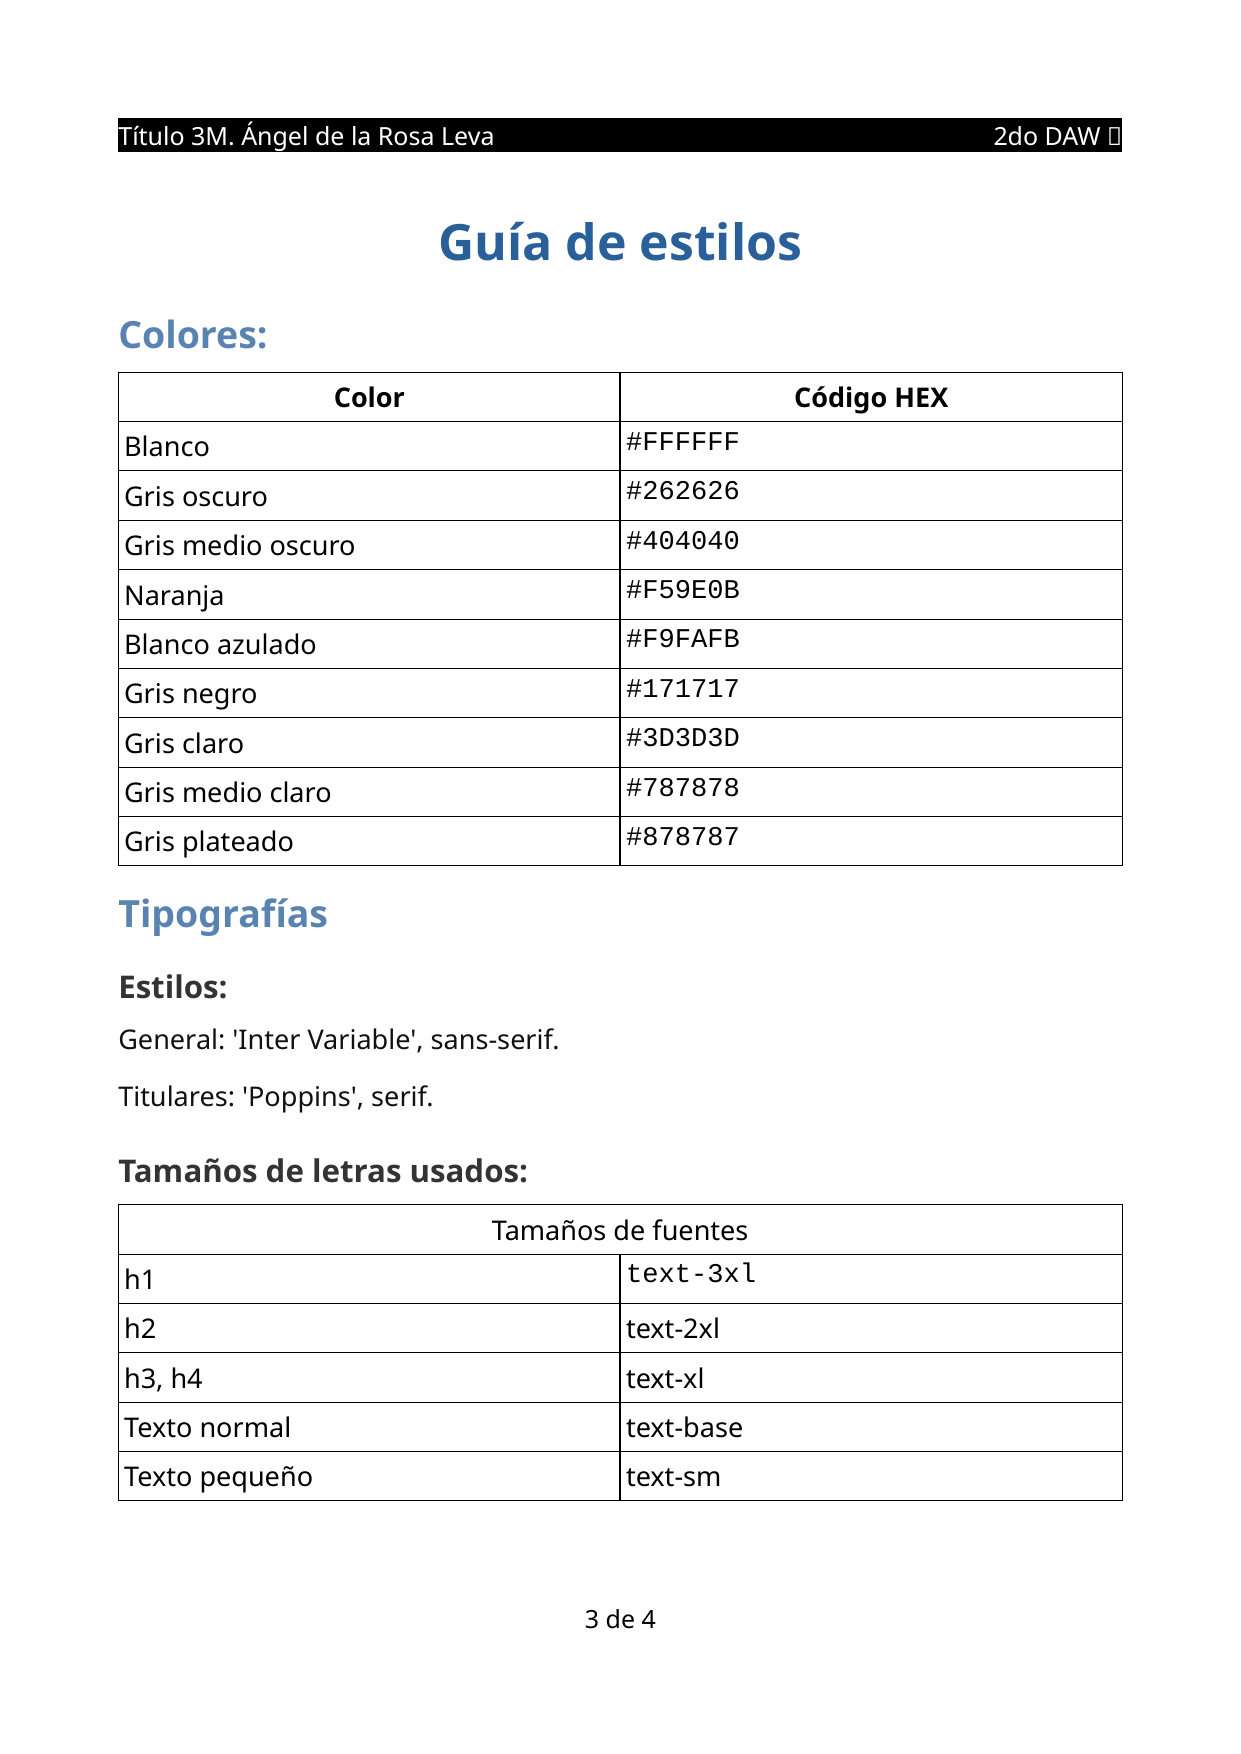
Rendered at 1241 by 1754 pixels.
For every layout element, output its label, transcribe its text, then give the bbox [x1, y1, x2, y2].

table_cell #FFFFFF [621, 422, 1122, 470]
table_cell h2 [119, 1304, 619, 1352]
table_header Tamaños de fuentes [119, 1205, 1122, 1253]
text General: 'Inter Variable', sans-serif. [118, 1021, 1122, 1057]
table_cell Blanco azulado [119, 620, 619, 668]
table_cell text-2xl [621, 1304, 1122, 1352]
table_cell h1 [119, 1255, 619, 1303]
table_cell Gris plateado [119, 817, 619, 865]
subtitle Colores: [118, 308, 1122, 359]
text Titulares: 'Poppins', serif. [118, 1077, 1122, 1114]
table_cell text-base [621, 1403, 1122, 1451]
subtitle Guía de estilos [118, 207, 1122, 275]
table_cell Blanco [119, 422, 619, 470]
table_cell h3, h4 [119, 1353, 619, 1402]
table_cell #878787 [621, 817, 1122, 865]
table_cell #F59E0B [621, 570, 1122, 618]
table_cell Naranja [119, 570, 619, 618]
table_cell #171717 [621, 669, 1122, 717]
subtitle Tamaños de letras usados: [118, 1149, 1122, 1192]
table_cell text-xl [621, 1353, 1122, 1402]
table_cell Texto normal [119, 1403, 619, 1451]
table_cell text-3xl [621, 1255, 1122, 1303]
table_header Color [119, 373, 619, 421]
table_cell #F9FAFB [621, 620, 1122, 668]
table_cell Gris medio oscuro [119, 521, 619, 569]
subtitle Estilos: [118, 965, 1122, 1008]
table_cell #3D3D3D [621, 718, 1122, 767]
table_cell Gris oscuro [119, 471, 619, 520]
table_cell Gris negro [119, 669, 619, 717]
table_cell Gris claro [119, 718, 619, 767]
table_cell Gris medio claro [119, 768, 619, 816]
table_cell text-sm [621, 1452, 1122, 1500]
table_cell #787878 [621, 768, 1122, 816]
table_header Código HEX [621, 373, 1122, 421]
table_cell #404040 [621, 521, 1122, 569]
table_cell Texto pequeño [119, 1452, 619, 1500]
table_cell #262626 [621, 471, 1122, 520]
subtitle Tipografías [118, 887, 1122, 938]
